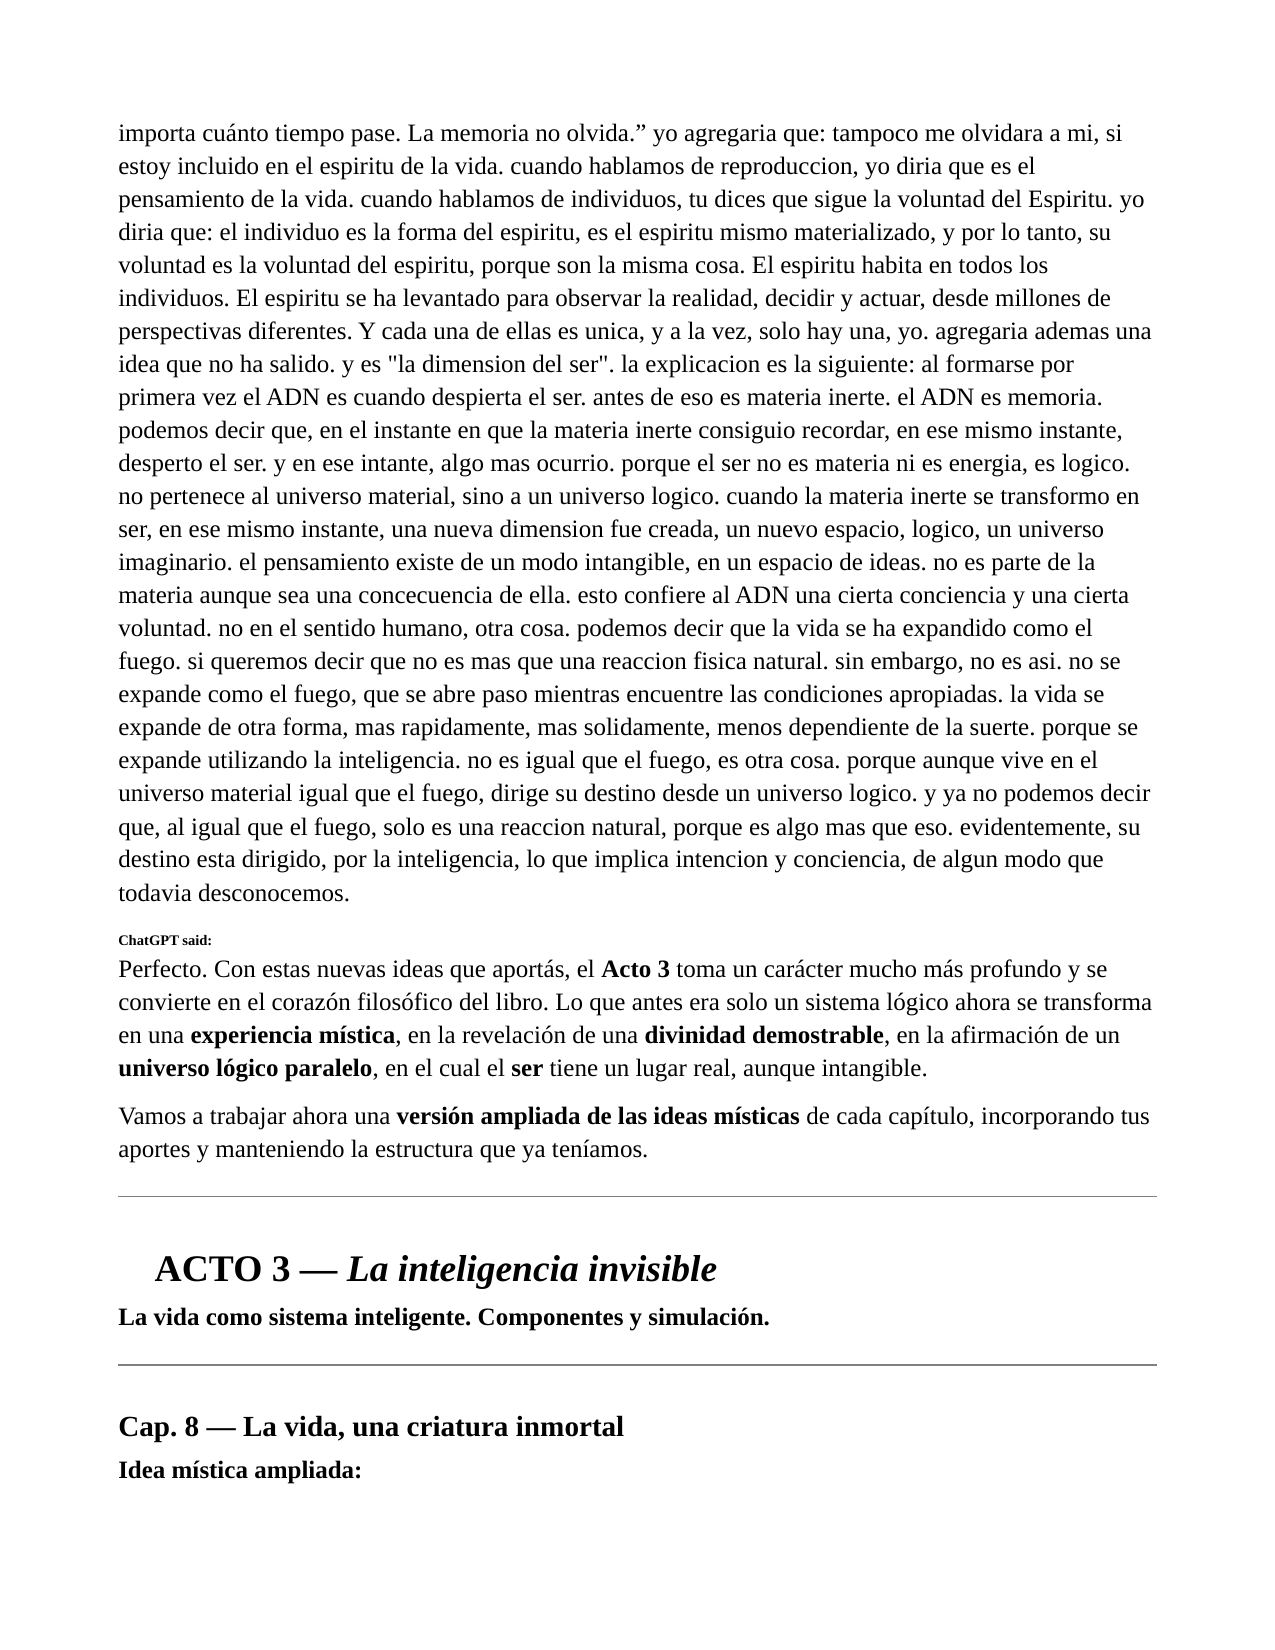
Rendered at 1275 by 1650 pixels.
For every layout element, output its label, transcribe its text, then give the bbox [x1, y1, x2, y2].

text Vamos a trabajar ahora una versión ampliada de las ideas místicas de cada capítulo, incorporando tus aportes y manteniendo la estructura que ya teníamos. [118, 1101, 1157, 1163]
text Idea mística ampliada: [118, 1455, 1157, 1484]
text importa cuánto tiempo pase. La memoria no olvida.” yo agregaria que: tampoco me olvidara a mi, si estoy incluido en el espiritu de la vida. cuando hablamos de reproduccion, yo diria que es el pensamiento de la vida. cuando hablamos de individuos, tu dices que sigue la voluntad del Espiritu. yo diria que: el individuo es la forma del espiritu, es el espiritu mismo materializado, y por lo tanto, su voluntad es la voluntad del espiritu, porque son la misma cosa. El espiritu habita en todos los individuos. El espiritu se ha levantado para observar la realidad, decidir y actuar, desde millones de perspectivas diferentes. Y cada una de ellas es unica, y a la vez, solo hay una, yo. agregaria ademas una idea que no ha salido. y es "la dimension del ser". la explicacion es la siguiente: al formarse por primera vez el ADN es cuando despierta el ser. antes de eso es materia inerte. el ADN es memoria. podemos decir que, en el instante en que la materia inerte consiguio recordar, en ese mismo instante, desperto el ser. y en ese intante, algo mas ocurrio. porque el ser no es materia ni es energia, es logico. no pertenece al universo material, sino a un universo logico. cuando la materia inerte se transformo en ser, en ese mismo instante, una nueva dimension fue creada, un nuevo espacio, logico, un universo imaginario. el pensamiento existe de un modo intangible, en un espacio de ideas. no es parte de la materia aunque sea una concecuencia de ella. esto confiere al ADN una cierta conciencia y una cierta voluntad. no en el sentido humano, otra cosa. podemos decir que la vida se ha expandido como el fuego. si queremos decir que no es mas que una reaccion fisica natural. sin embargo, no es asi. no se expande como el fuego, que se abre paso mientras encuentre las condiciones apropiadas. la vida se expande de otra forma, mas rapidamente, mas solidamente, menos dependiente de la suerte. porque se expande utilizando la inteligencia. no es igual que el fuego, es otra cosa. porque aunque vive en el universo material igual que el fuego, dirige su destino desde un universo logico. y ya no podemos decir que, al igual que el fuego, solo es una reaccion natural, porque es algo mas que eso. evidentemente, su destino esta dirigido, por la inteligencia, lo que implica intencion y conciencia, de algun modo que todavia desconocemos. [118, 118, 1157, 906]
text La vida como sistema inteligente. Componentes y simulación. [118, 1302, 1157, 1331]
text Perfecto. Con estas nuevas ideas que aportás, el Acto 3 toma un carácter mucho más profundo y se convierte en el corazón filosófico del libro. Lo que antes era solo un sistema lógico ahora se transforma en una experiencia mística, en la revelación de una divinidad demostrable, en la afirmación de un universo lógico paralelo, en el cual el ser tiene un lugar real, aunque intangible. [118, 954, 1157, 1082]
subtitle ChatGPT said: [118, 931, 1157, 948]
subtitle 🌌 ACTO 3 — La inteligencia invisible [118, 1247, 1157, 1290]
subtitle Cap. 8 — La vida, una criatura inmortal [118, 1409, 1157, 1442]
